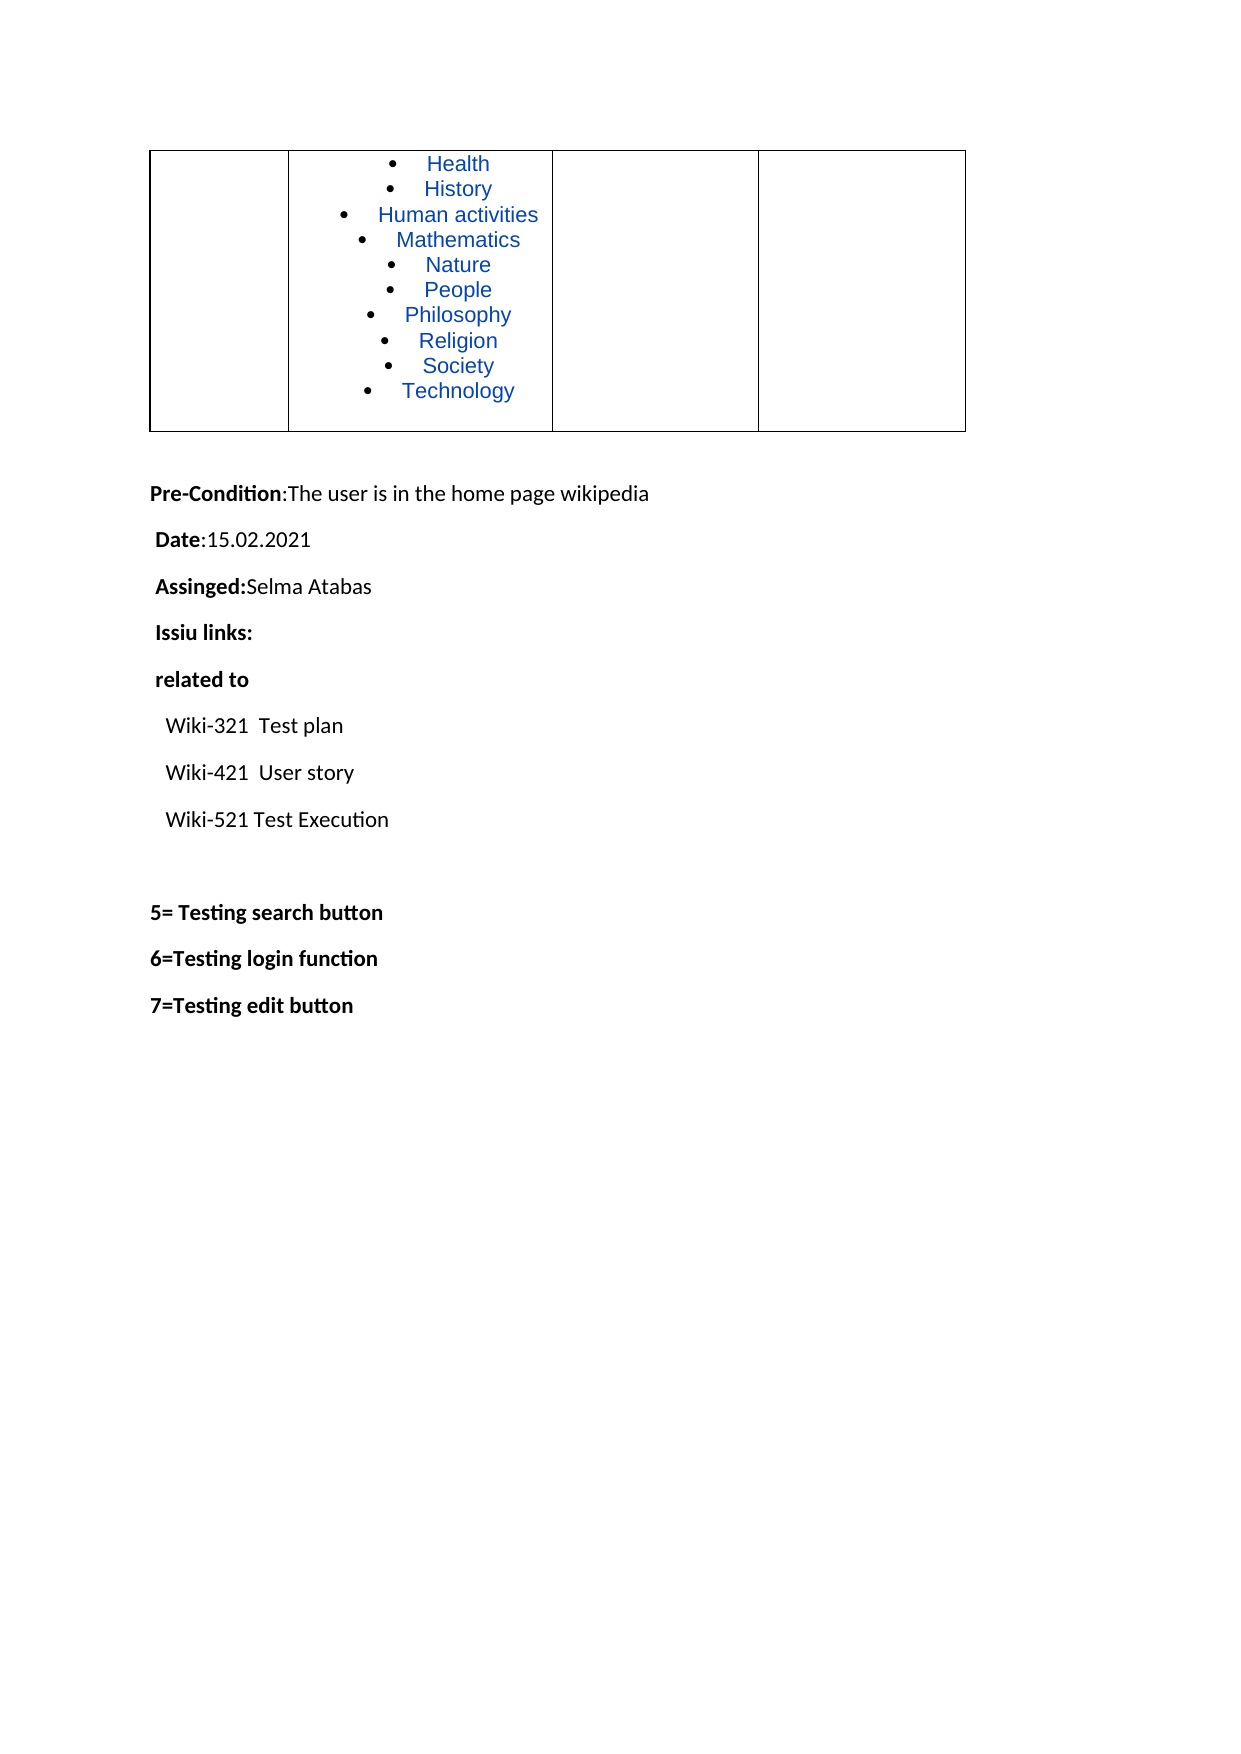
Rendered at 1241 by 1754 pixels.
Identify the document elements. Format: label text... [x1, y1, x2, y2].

text 6=Testing login function [150, 944, 1090, 972]
text Date:15.02.2021 [150, 525, 1090, 553]
text Wiki-421 User story [150, 758, 1090, 786]
text Wiki-521 Test Execution [150, 805, 1090, 833]
table_cell [759, 151, 965, 431]
table_cell [151, 151, 288, 431]
table_cell Overviews Outlines Lists Portals A–Z index Glossaries Categories Indices Reference Culture Geography Health History Human activities Mathematics Nature People Philosophy Religion Society Technology [289, 151, 552, 431]
text Wiki-321 Test plan [150, 712, 1090, 739]
text 7=Testing edit button [150, 991, 1090, 1019]
text related to [150, 665, 1090, 693]
text 5= Testing search button [150, 898, 1090, 926]
text Issiu links: [150, 618, 1090, 646]
text Assinged:Selma Atabas [150, 572, 1090, 600]
text Pre-Condition:The user is in the home page wikipedia [150, 479, 1090, 507]
table_cell [553, 151, 758, 431]
